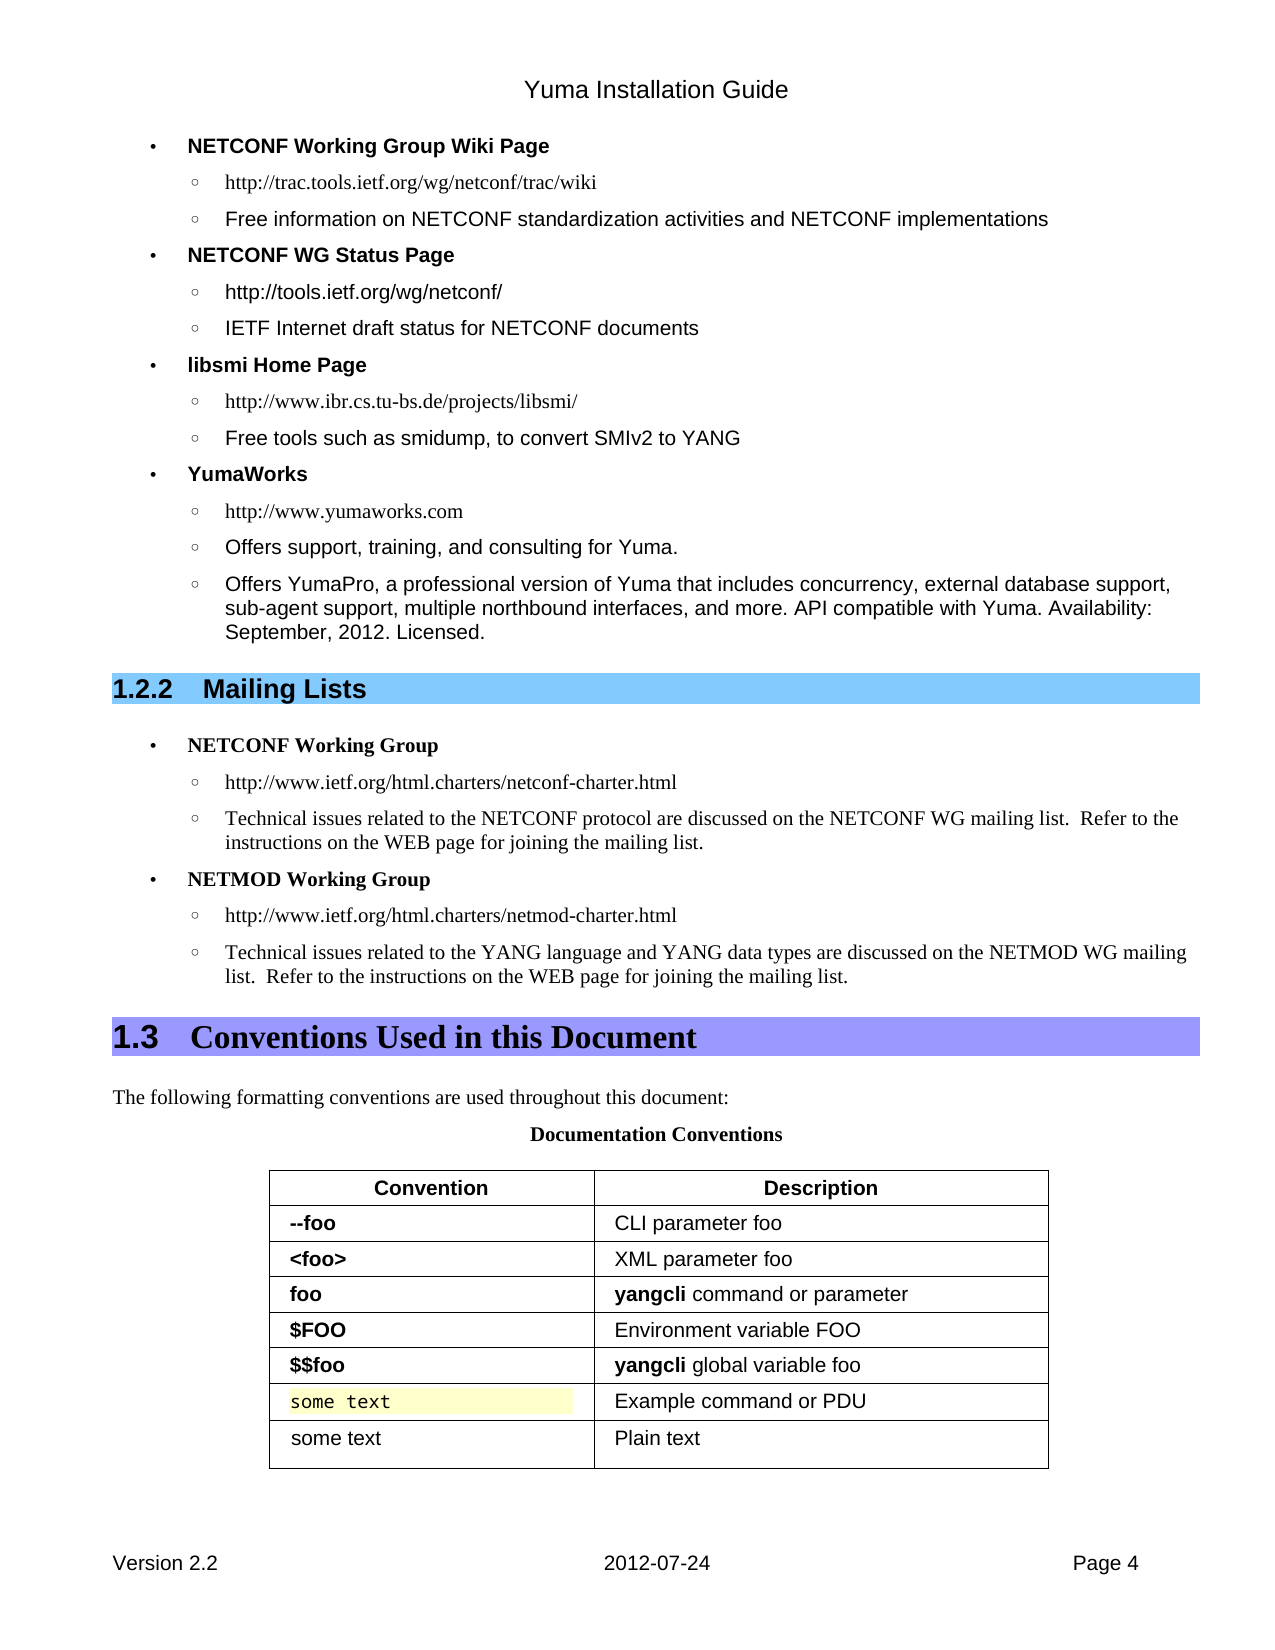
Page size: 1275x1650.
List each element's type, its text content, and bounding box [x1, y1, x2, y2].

table_header Convention [270, 1171, 594, 1205]
table_cell CLI parameter foo [595, 1206, 1048, 1241]
list http://trac.tools.ietf.org/wg/netconf/trac/wiki [187, 170, 1200, 194]
list NETCONF WG Status Page [150, 243, 1200, 267]
list http://www.yumaworks.com [187, 498, 1200, 523]
subtitle Mailing Lists [112, 673, 1200, 704]
list http://www.ibr.cs.tu-bs.de/projects/libsmi/ [187, 389, 1200, 413]
list Offers support, training, and consulting for Yuma. [187, 535, 1200, 559]
list NETCONF Working Group [150, 733, 1200, 757]
list Free tools such as smidump, to convert SMIv2 to YANG [187, 426, 1200, 449]
table_cell Example command or PDU [595, 1384, 1048, 1420]
table_cell foo [270, 1277, 594, 1312]
list Technical issues related to the YANG language and YANG data types are discussed on the NETMOD WG mailing list. Refer to the instructions on the WEB page for joining the mailing list. [187, 940, 1200, 988]
list NETCONF Working Group Wiki Page [150, 134, 1200, 158]
list NETMOD Working Group [150, 867, 1200, 891]
table_header Description [595, 1171, 1048, 1205]
table_cell <foo> [270, 1242, 594, 1276]
list YumaWorks [150, 462, 1200, 486]
table_cell some text [270, 1384, 594, 1420]
table_cell some text [270, 1421, 594, 1468]
list http://www.ietf.org/html.charters/netconf-charter.html [187, 769, 1200, 794]
list Technical issues related to the NETCONF protocol are discussed on the NETCONF WG mailing list. Refer to the instructions on the WEB page for joining the mailing list. [187, 806, 1200, 854]
text The following formatting conventions are used throughout this document: [112, 1085, 1200, 1109]
table_cell Plain text [595, 1421, 1048, 1468]
table_cell Environment variable FOO [595, 1313, 1048, 1347]
list http://tools.ietf.org/wg/netconf/ [187, 280, 1200, 304]
list http://www.ietf.org/html.charters/netmod-charter.html [187, 903, 1200, 927]
list IETF Internet draft status for NETCONF documents [187, 316, 1200, 340]
list Offers YumaPro, a professional version of Yuma that includes concurrency, external database support, sub-agent support, multiple northbound interfaces, and more. API compatible with Yuma. Availability: September, 2012. Licensed. [187, 572, 1200, 643]
table_cell yangcli command or parameter [595, 1277, 1048, 1312]
table_cell --foo [270, 1206, 594, 1241]
table_cell yangcli global variable foo [595, 1348, 1048, 1383]
table_cell $$foo [270, 1348, 594, 1383]
subtitle Conventions Used in this Document [112, 1017, 1200, 1056]
subtitle Documentation Conventions [127, 1121, 1185, 1146]
table_cell $FOO [270, 1313, 594, 1347]
table_cell XML parameter foo [595, 1242, 1048, 1276]
list libsmi Home Page [150, 353, 1200, 377]
list Free information on NETCONF standardization activities and NETCONF implementations [187, 207, 1200, 231]
